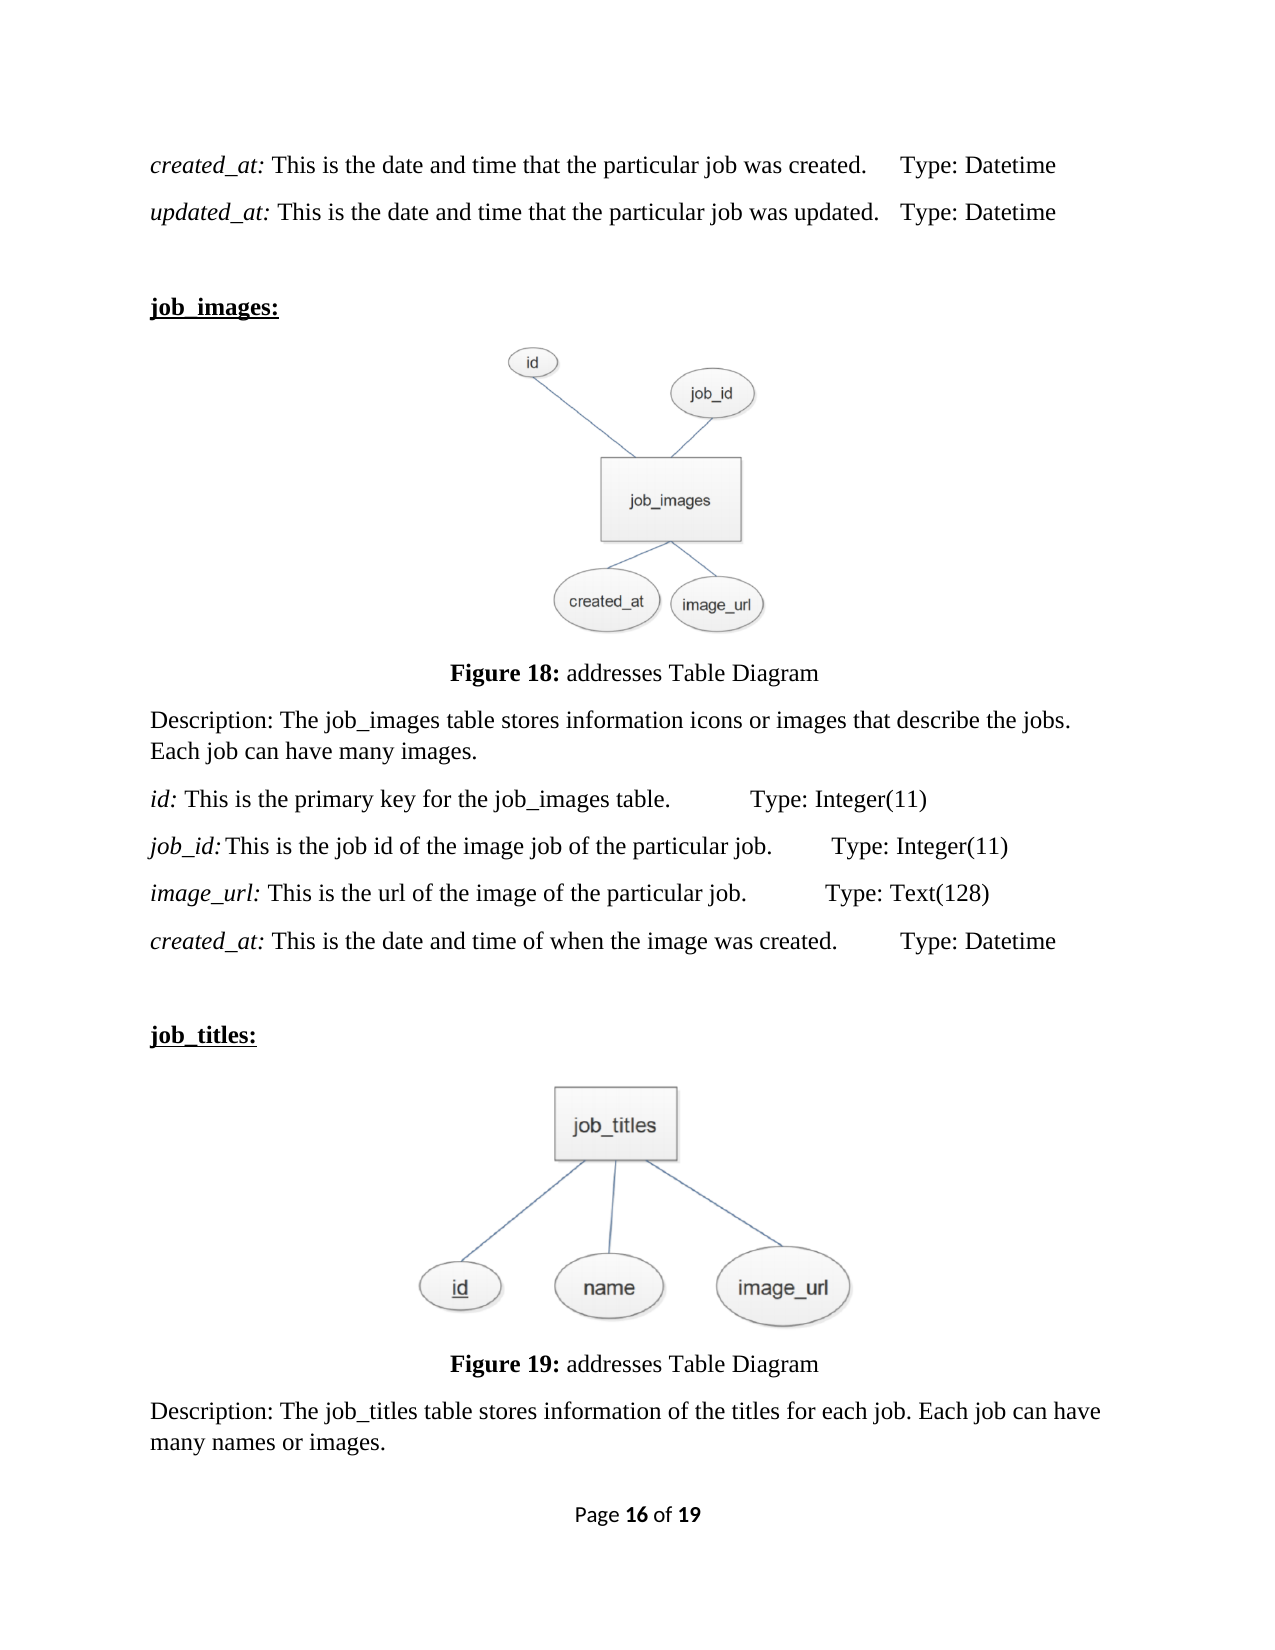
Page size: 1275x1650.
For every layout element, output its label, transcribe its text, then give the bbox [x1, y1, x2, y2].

text job_titles: [150, 1021, 1125, 1049]
text created_at: This is the date and time of when the image was created. Type: Datetime [150, 926, 1125, 954]
text image_url: This is the url of the image of the particular job. Type: Text(128) [150, 878, 1125, 907]
text job_id: This is the job id of the image job of the particular job. Type: Integer(11) [150, 831, 1125, 860]
text Description: The job_images table stores information icons or images that describe the jobs. Each job can have many images. [150, 706, 1125, 765]
text Description: The job_titles table stores information of the titles for each job. Each job can have many names or images. [150, 1396, 1125, 1456]
text Figure 19: addresses Table Diagram [150, 1349, 1125, 1378]
text updated_at: This is the date and time that the particular job was updated. Type: Datetime [150, 197, 1125, 226]
text Figure 18: addresses Table Diagram [150, 658, 1125, 687]
text created_at: This is the date and time that the particular job was created. Type: Datetime [150, 150, 1125, 179]
text job_images: [150, 292, 1125, 321]
text id: This is the primary key for the job_images table. Type: Integer(11) [150, 784, 1125, 812]
